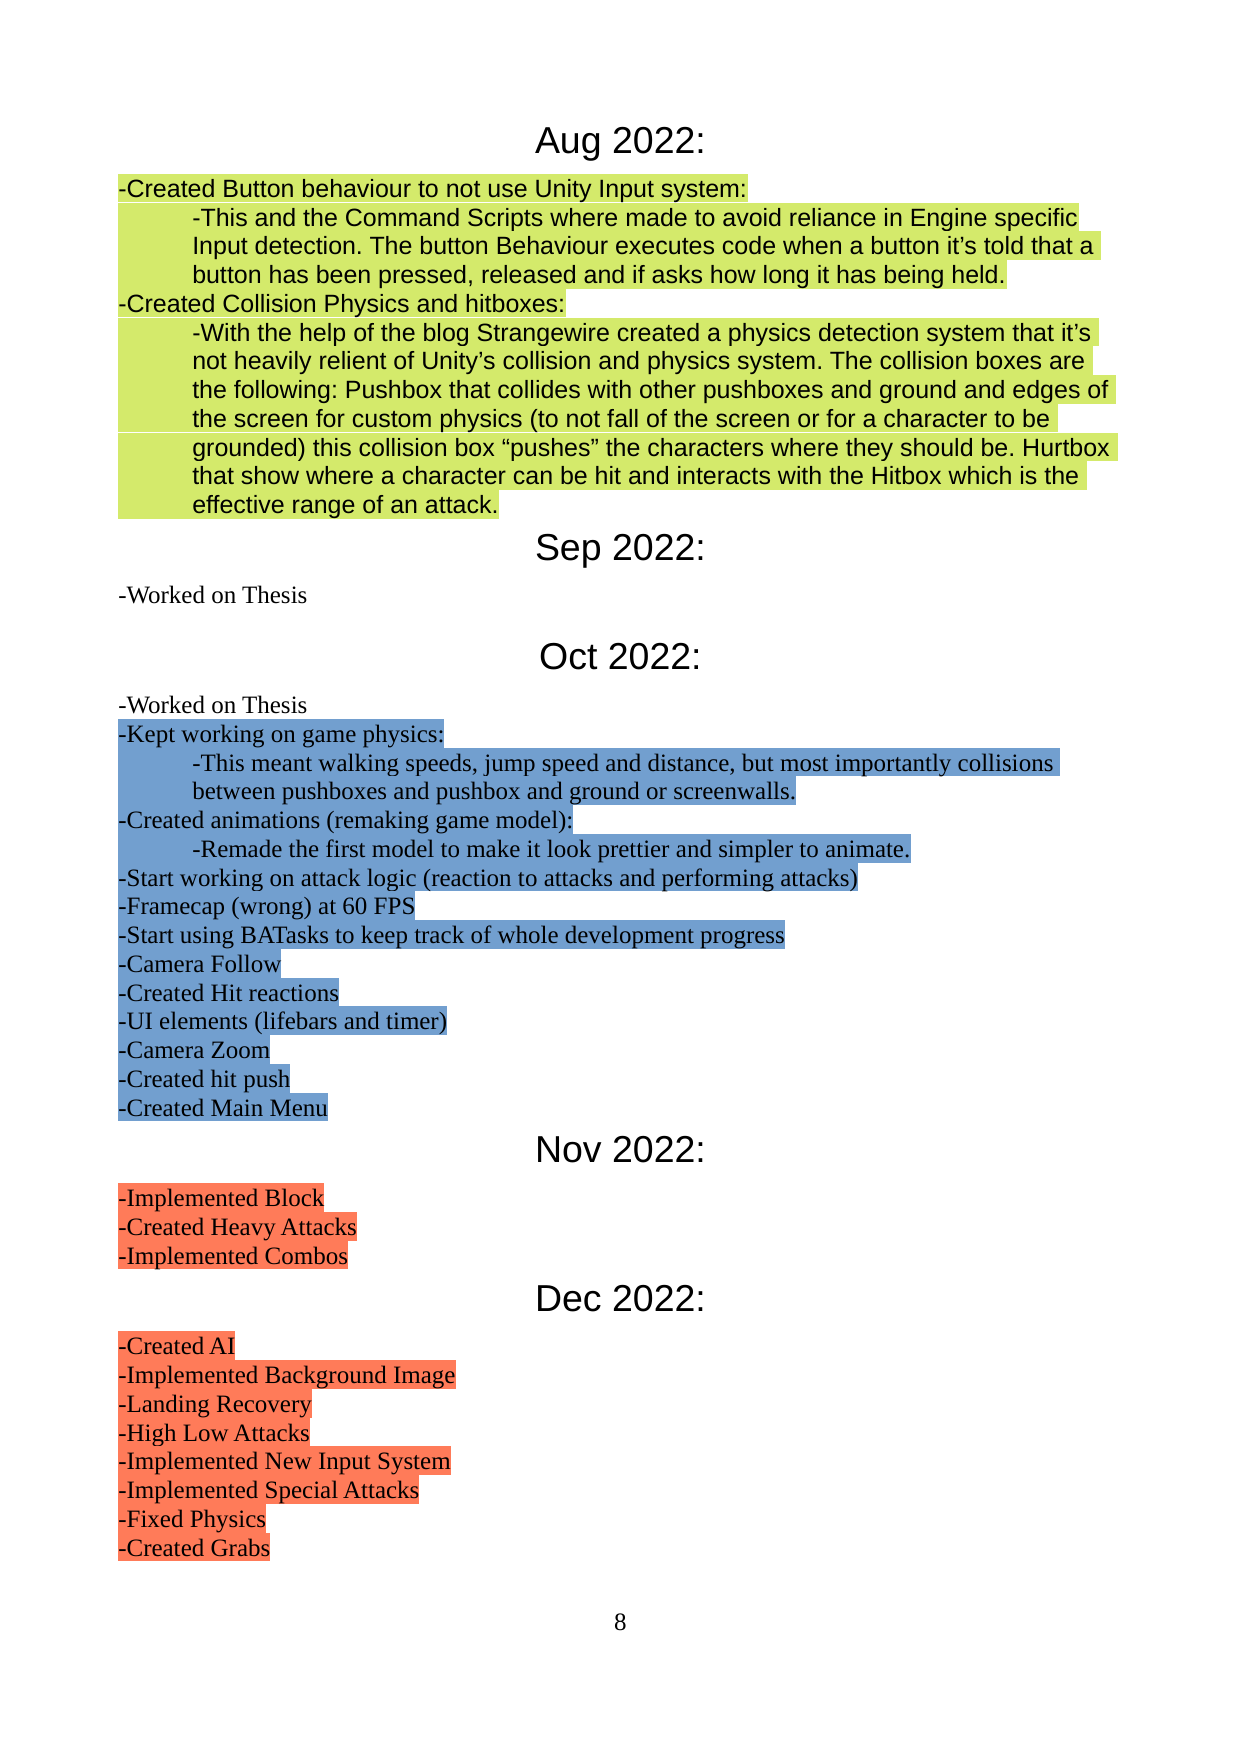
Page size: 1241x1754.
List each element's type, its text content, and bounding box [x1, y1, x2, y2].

text -High Low Attacks [118, 1418, 1122, 1446]
text -Remade the first model to make it look prettier and simpler to animate. [118, 834, 1122, 863]
text -Start using BATasks to keep track of whole development progress [118, 920, 1122, 949]
text -Start working on attack logic (reaction to attacks and performing attacks) [118, 863, 1122, 891]
text -Implemented Block [118, 1183, 1122, 1212]
text -Created Main Menu [118, 1093, 1122, 1121]
text -Fixed Physics [118, 1504, 1122, 1533]
text -Created hit push [118, 1064, 1122, 1093]
text -Implemented Special Attacks [118, 1475, 1122, 1504]
text -Created AI [118, 1331, 1122, 1360]
text -Created Heavy Attacks [118, 1212, 1122, 1241]
text -Created Grabs [118, 1533, 1122, 1561]
subtitle Oct 2022: [118, 634, 1122, 678]
text -Created Collision Physics and hitboxes: [118, 289, 1122, 317]
text -Landing Recovery [118, 1389, 1122, 1418]
subtitle Dec 2022: [118, 1276, 1122, 1319]
text -Worked on Thesis [118, 690, 1122, 719]
subtitle Sep 2022: [118, 525, 1122, 568]
text -Implemented New Input System [118, 1446, 1122, 1475]
text -Framecap (wrong) at 60 FPS [118, 891, 1122, 920]
text -Camera Zoom [118, 1035, 1122, 1064]
text -Created Button behaviour to not use Unity Input system: [118, 174, 1122, 202]
text -Camera Follow [118, 949, 1122, 978]
text -Implemented Background Image [118, 1360, 1122, 1389]
text -This meant walking speeds, jump speed and distance, but most importantly collisions between pushboxes and pushbox and ground or screenwalls. [118, 748, 1122, 805]
text -Worked on Thesis [118, 581, 1122, 609]
text -UI elements (lifebars and timer) [118, 1006, 1122, 1035]
text -With the help of the blog Strangewire created a physics detection system that it’s not heavily relient of Unity’s collision and physics system. The collision boxes are the following: Pushbox that collides with other pushboxes and ground and edges of the screen for custom physics (to not fall of the screen or for a character to be grounded) this collision box “pushes” the characters where they should be. Hurtbox [118, 317, 1122, 461]
text -Kept working on game physics: [118, 719, 1122, 748]
text that show where a character can be hit and interacts with the Hitbox which is the effective range of an attack. [118, 461, 1122, 519]
text -Created Hit reactions [118, 978, 1122, 1006]
text -This and the Command Scripts where made to avoid reliance in Engine specific Input detection. The button Behaviour executes code when a button it’s told that a button has been pressed, released and if asks how long it has being held. [118, 202, 1122, 289]
text -Created animations (remaking game model): [118, 805, 1122, 834]
subtitle Aug 2022: [118, 118, 1122, 161]
text -Implemented Combos [118, 1241, 1122, 1269]
subtitle Nov 2022: [118, 1128, 1122, 1171]
